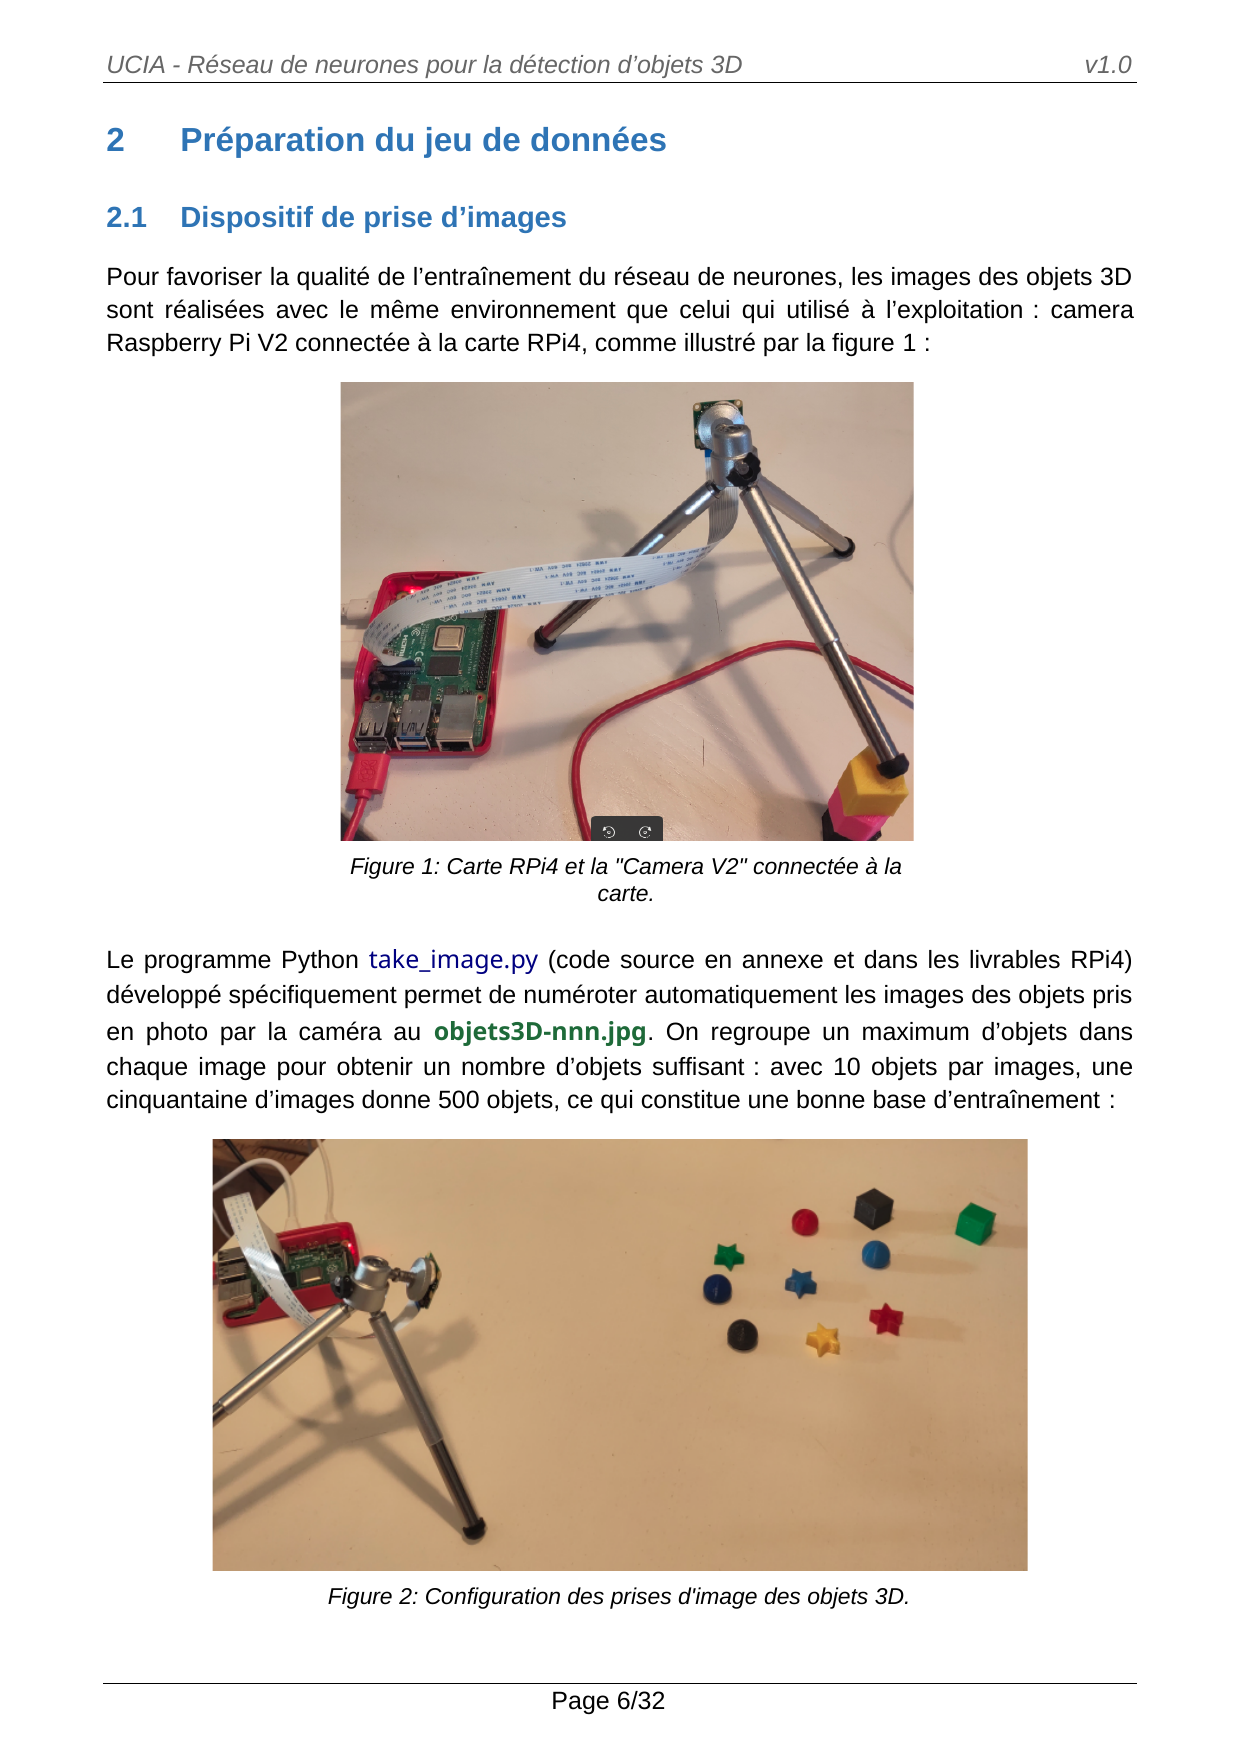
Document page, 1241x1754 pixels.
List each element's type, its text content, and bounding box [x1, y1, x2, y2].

subtitle Dispositif de prise d’images [106, 200, 1134, 233]
text Figure 2: Configuration des prises d'image des objets 3D. [212, 1571, 1028, 1609]
subtitle Préparation du jeu de données [106, 120, 1134, 159]
text Le programme Python take_image.py (code source en annexe et dans les livrables RPi4) développé spécifiquement permet de numéroter automatiquement les images des objets pris en photo par la caméra au objets3D-nnn.jpg. On regroupe un maximum d’objets dans chaque image pour obtenir un nombre d’objets suffisant : avec 10 objets par images, une cinquantaine d’images donne 500 objets, ce qui constitue une bonne base d’entraînement : [106, 942, 1134, 1114]
picture [340, 382, 914, 841]
text Pour favoriser la qualité de l’entraînement du réseau de neurones, les images des objets 3D sont réalisées avec le même environnement que celui qui utilisé à l’exploitation : camera Raspberry Pi V2 connectée à la carte RPi4, comme illustré par la figure 1 : [106, 262, 1134, 357]
picture [212, 1139, 1028, 1571]
text Figure 1: Carte RPi4 et la "Camera V2" connectée à la carte. [341, 841, 914, 906]
